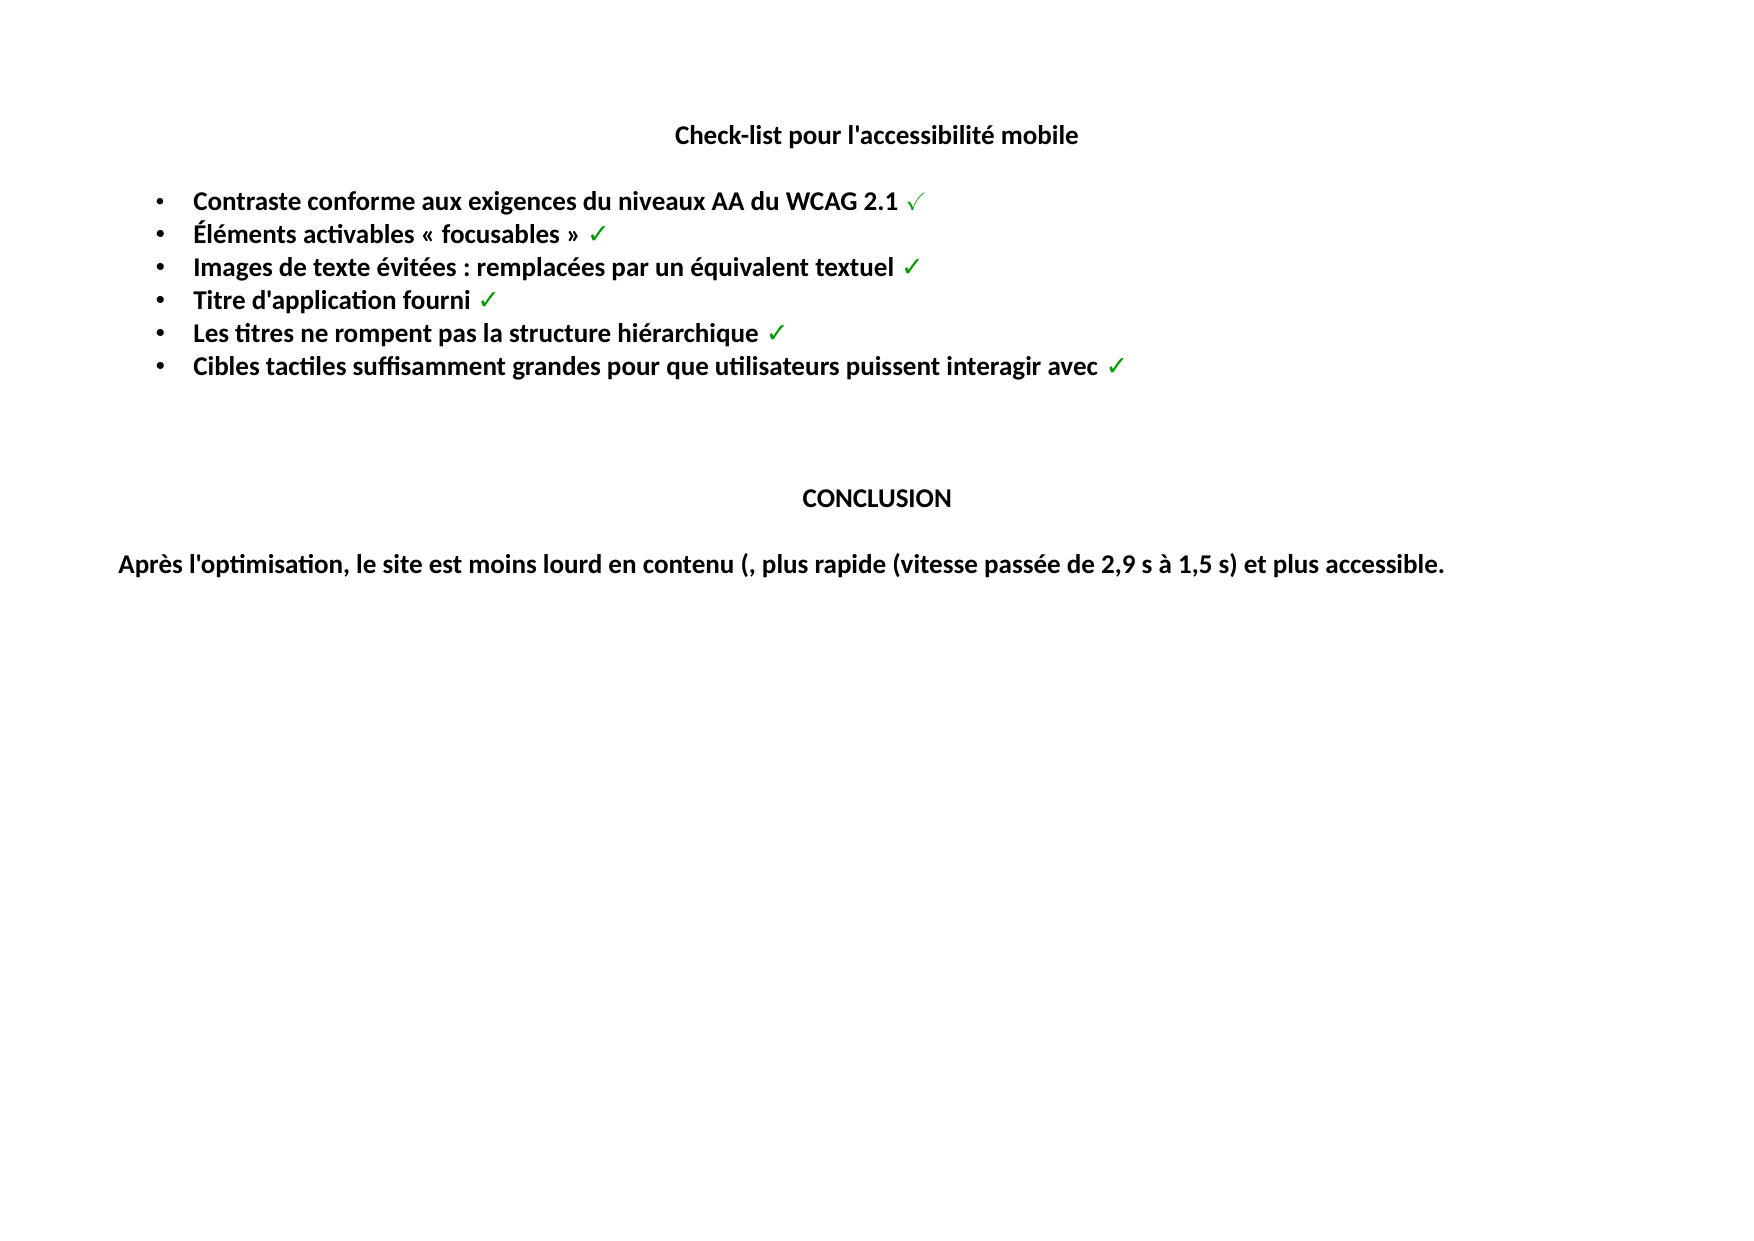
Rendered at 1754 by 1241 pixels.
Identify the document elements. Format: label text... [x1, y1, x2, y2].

list Éléments activables « focusables » ✓ [156, 217, 1636, 250]
text Check-list pour l'accessibilité mobile [118, 118, 1636, 151]
list Titre d'application fourni ✓ [156, 283, 1636, 316]
text Après l'optimisation, le site est moins lourd en contenu (, plus rapide (vitesse passée de 2,9 s à 1,5 s) et plus accessible. [118, 547, 1636, 580]
list Les titres ne rompent pas la structure hiérarchique ✓ [156, 316, 1636, 349]
list Images de texte évitées : remplacées par un équivalent textuel ✓ [156, 250, 1636, 283]
text CONCLUSION [118, 481, 1636, 514]
list Cibles tactiles suffisamment grandes pour que utilisateurs puissent interagir avec ✓ [156, 349, 1636, 382]
list Contraste conforme aux exigences du niveaux AA du WCAG 2.1 ✓ [156, 184, 1636, 217]
